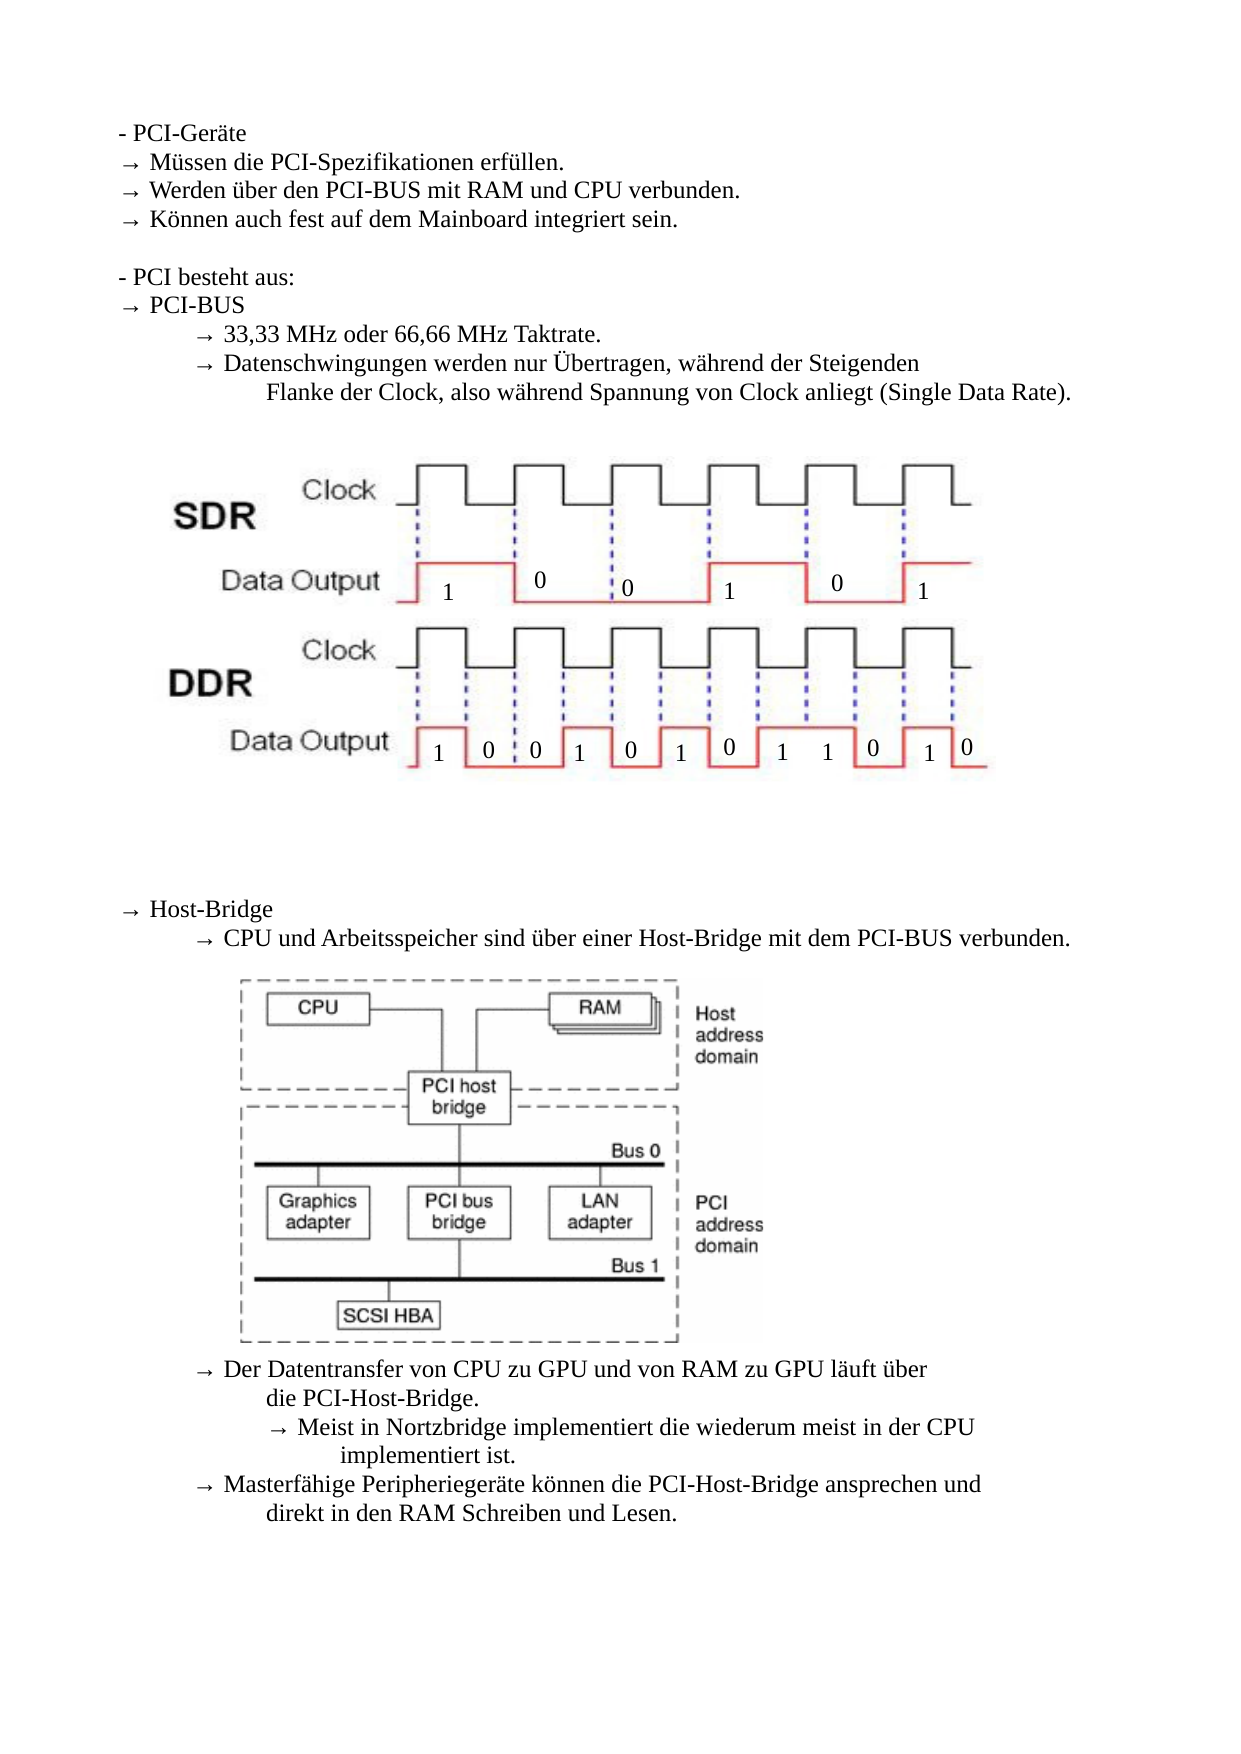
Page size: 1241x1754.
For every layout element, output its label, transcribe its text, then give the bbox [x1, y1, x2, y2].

text → Können auch fest auf dem Mainboard integriert sein. [118, 204, 1122, 233]
text → Meist in Nortzbridge implementiert die wiederum meist in der CPU [118, 1412, 1122, 1441]
text → Werden über den PCI-BUS mit RAM und CPU verbunden. [118, 176, 1122, 204]
text direkt in den RAM Schreiben und Lesen. [118, 1498, 1122, 1527]
text → Host-Bridge [118, 894, 1122, 923]
text - PCI-Geräte [118, 118, 1122, 147]
text die PCI-Host-Bridge. [118, 1383, 1122, 1412]
text → Der Datentransfer von CPU zu GPU und von RAM zu GPU läuft über [118, 1354, 1122, 1383]
text Flanke der Clock, also während Spannung von Clock anliegt (Single Data Rate). [118, 377, 1122, 406]
text → Masterfähige Peripheriegeräte können die PCI-Host-Bridge ansprechen und [118, 1469, 1122, 1498]
text - PCI besteht aus: [118, 262, 1122, 291]
picture [239, 978, 764, 1343]
text → PCI-BUS [118, 291, 1122, 319]
text → Datenschwingungen werden nur Übertragen, während der Steigenden [118, 348, 1122, 377]
picture [138, 456, 996, 808]
text → CPU und Arbeitsspeicher sind über einer Host-Bridge mit dem PCI-BUS verbunden. [118, 923, 1122, 952]
text implementiert ist. [118, 1441, 1122, 1469]
text → 33,33 MHz oder 66,66 MHz Taktrate. [118, 319, 1122, 348]
text → Müssen die PCI-Spezifikationen erfüllen. [118, 147, 1122, 176]
